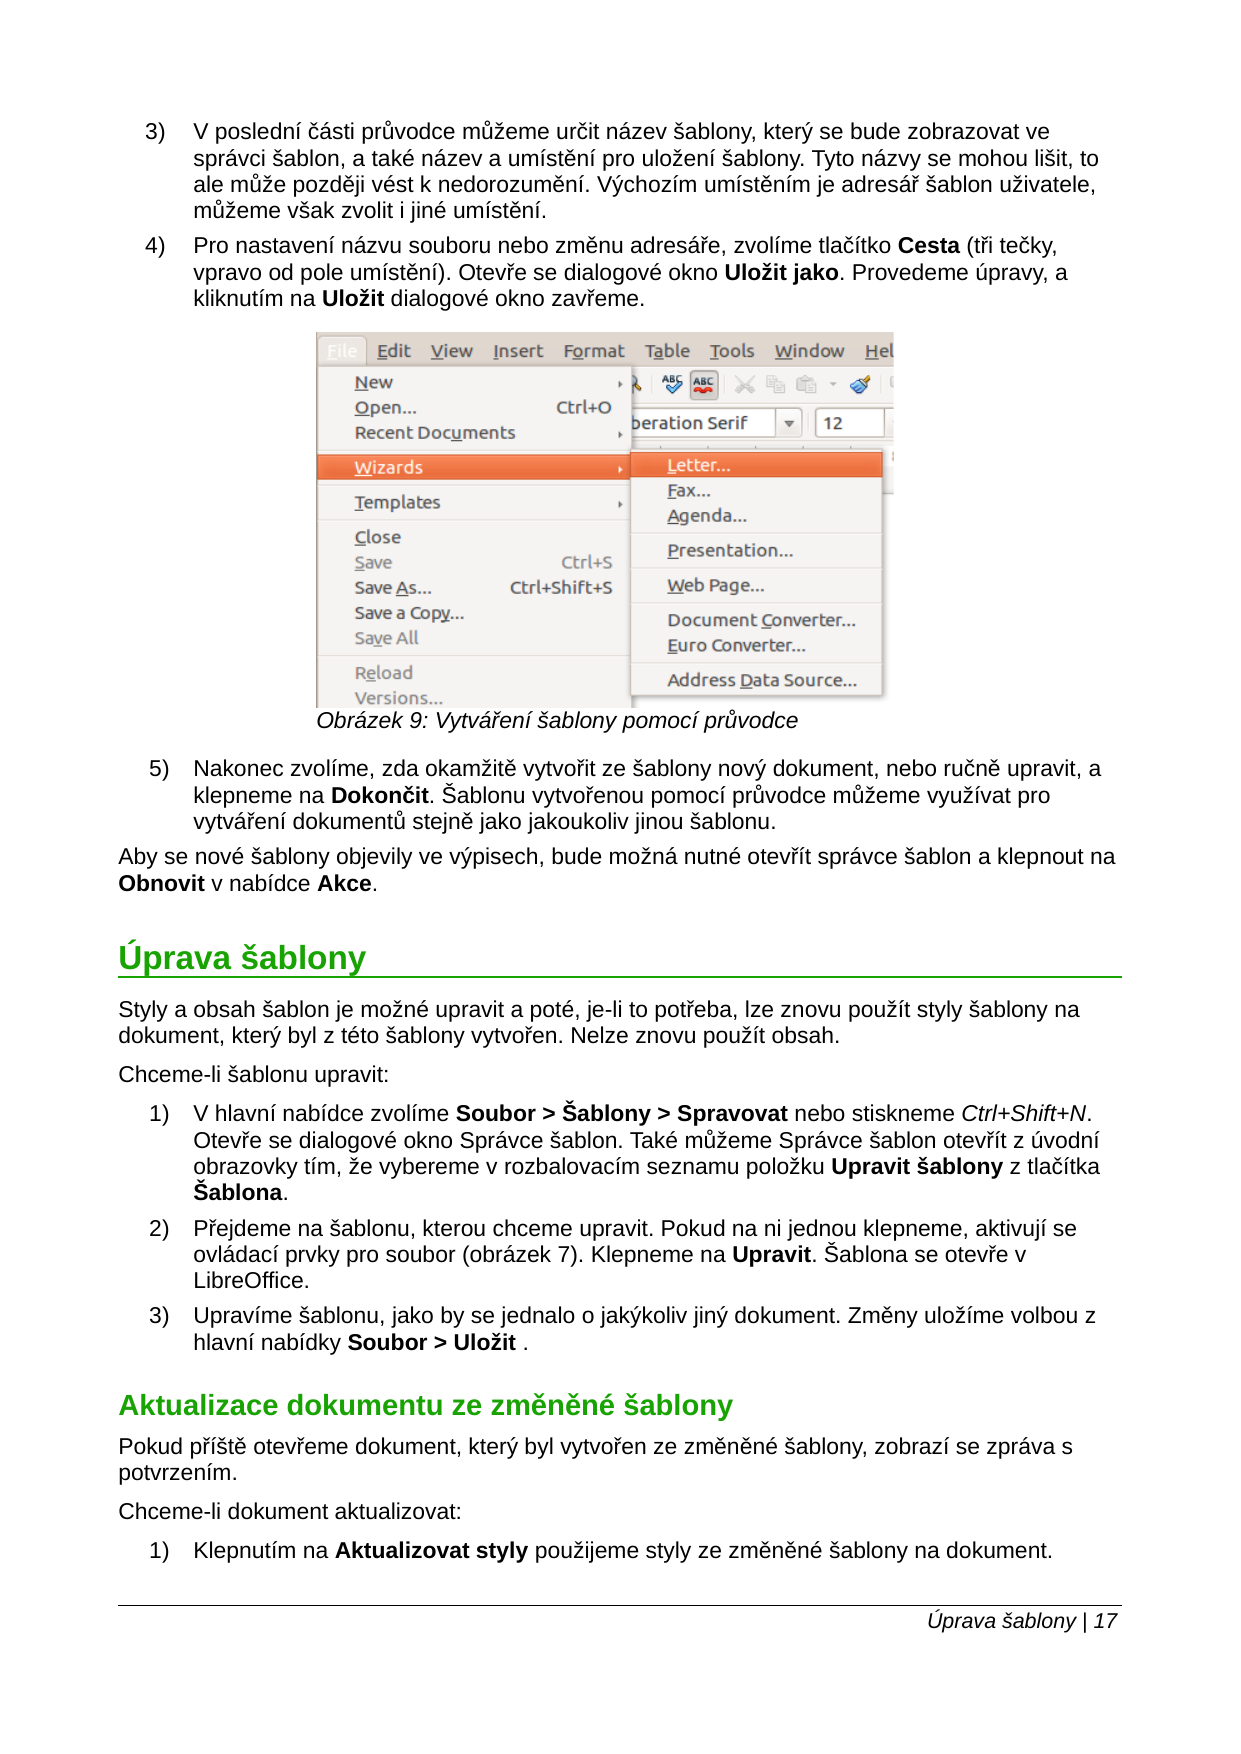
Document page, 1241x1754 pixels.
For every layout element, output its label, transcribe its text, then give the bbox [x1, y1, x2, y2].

list Klepnutím na Aktualizovat styly použijeme styly ze změněné šablony na dokument. [169, 1537, 1122, 1563]
list V hlavní nabídce zvolíme Soubor > Šablony > Spravovat nebo stiskneme Ctrl+Shift+N. Otevře se dialogové okno Správce šablon. Také můžeme Správce šablon otevřít z úvodní obrazovky tím, že vybereme v rozbalovacím seznamu položku Upravit šablony z tlačítka Šablona. [169, 1100, 1122, 1206]
text Pokud příště otevřeme dokument, který byl vytvořen ze změněné šablony, zobrazí se zpráva s potvrzením. [118, 1433, 1122, 1486]
text Obrázek 9: Vytváření šablony pomocí průvodce [316, 707, 924, 734]
text Aby se nové šablony objevily ve výpisech, bude možná nutné otevřít správce šablon a klepnout na Obnovit v nabídce Akce. [118, 843, 1122, 896]
list V poslední části průvodce můžeme určit název šablony, který se bude zobrazovat ve správci šablon, a také název a umístění pro uložení šablony. Tyto názvy se mohou lišit, to ale může později vést k nedorozumění. Výchozím umístěním je adresář šablon uživatele, můžeme však zvolit i jiné umístění. [165, 118, 1122, 223]
list Přejdeme na šablonu, kterou chceme upravit. Pokud na ni jednou klepneme, aktivují se ovládací prvky pro soubor (obrázek 7). Klepneme na Upravit. Šablona se otevře v LibreOffice. [169, 1214, 1122, 1293]
list Nakonec zvolíme, zda okamžitě vytvořit ze šablony nový dokument, nebo ručně upravit, a klepneme na Dokončit. Šablonu vytvořenou pomocí průvodce můžeme využívat pro vytváření dokumentů stejně jako jakoukoliv jinou šablonu. [169, 755, 1122, 834]
subtitle Aktualizace dokumentu ze změněné šablony [118, 1388, 1122, 1421]
picture [316, 332, 894, 708]
list Upravíme šablonu, jako by se jednalo o jakýkoliv jiný dokument. Změny uložíme volbou z hlavní nabídky Soubor > Uložit . [169, 1302, 1122, 1355]
list Pro nastavení názvu souboru nebo změnu adresáře, zvolíme tlačítko Cesta (tři tečky, vpravo od pole umístění). Otevře se dialogové okno Uložit jako. Provedeme úpravy, a kliknutím na Uložit dialogové okno zavřeme. [165, 232, 1122, 311]
text Chceme-li šablonu upravit: [118, 1061, 1122, 1088]
subtitle Úprava šablony [118, 938, 1122, 976]
text Styly a obsah šablon je možné upravit a poté, je-li to potřeba, lze znovu použít styly šablony na dokument, který byl z této šablony vytvořen. Nelze znovu použít obsah. [118, 996, 1122, 1049]
text Chceme-li dokument aktualizovat: [118, 1498, 1122, 1524]
